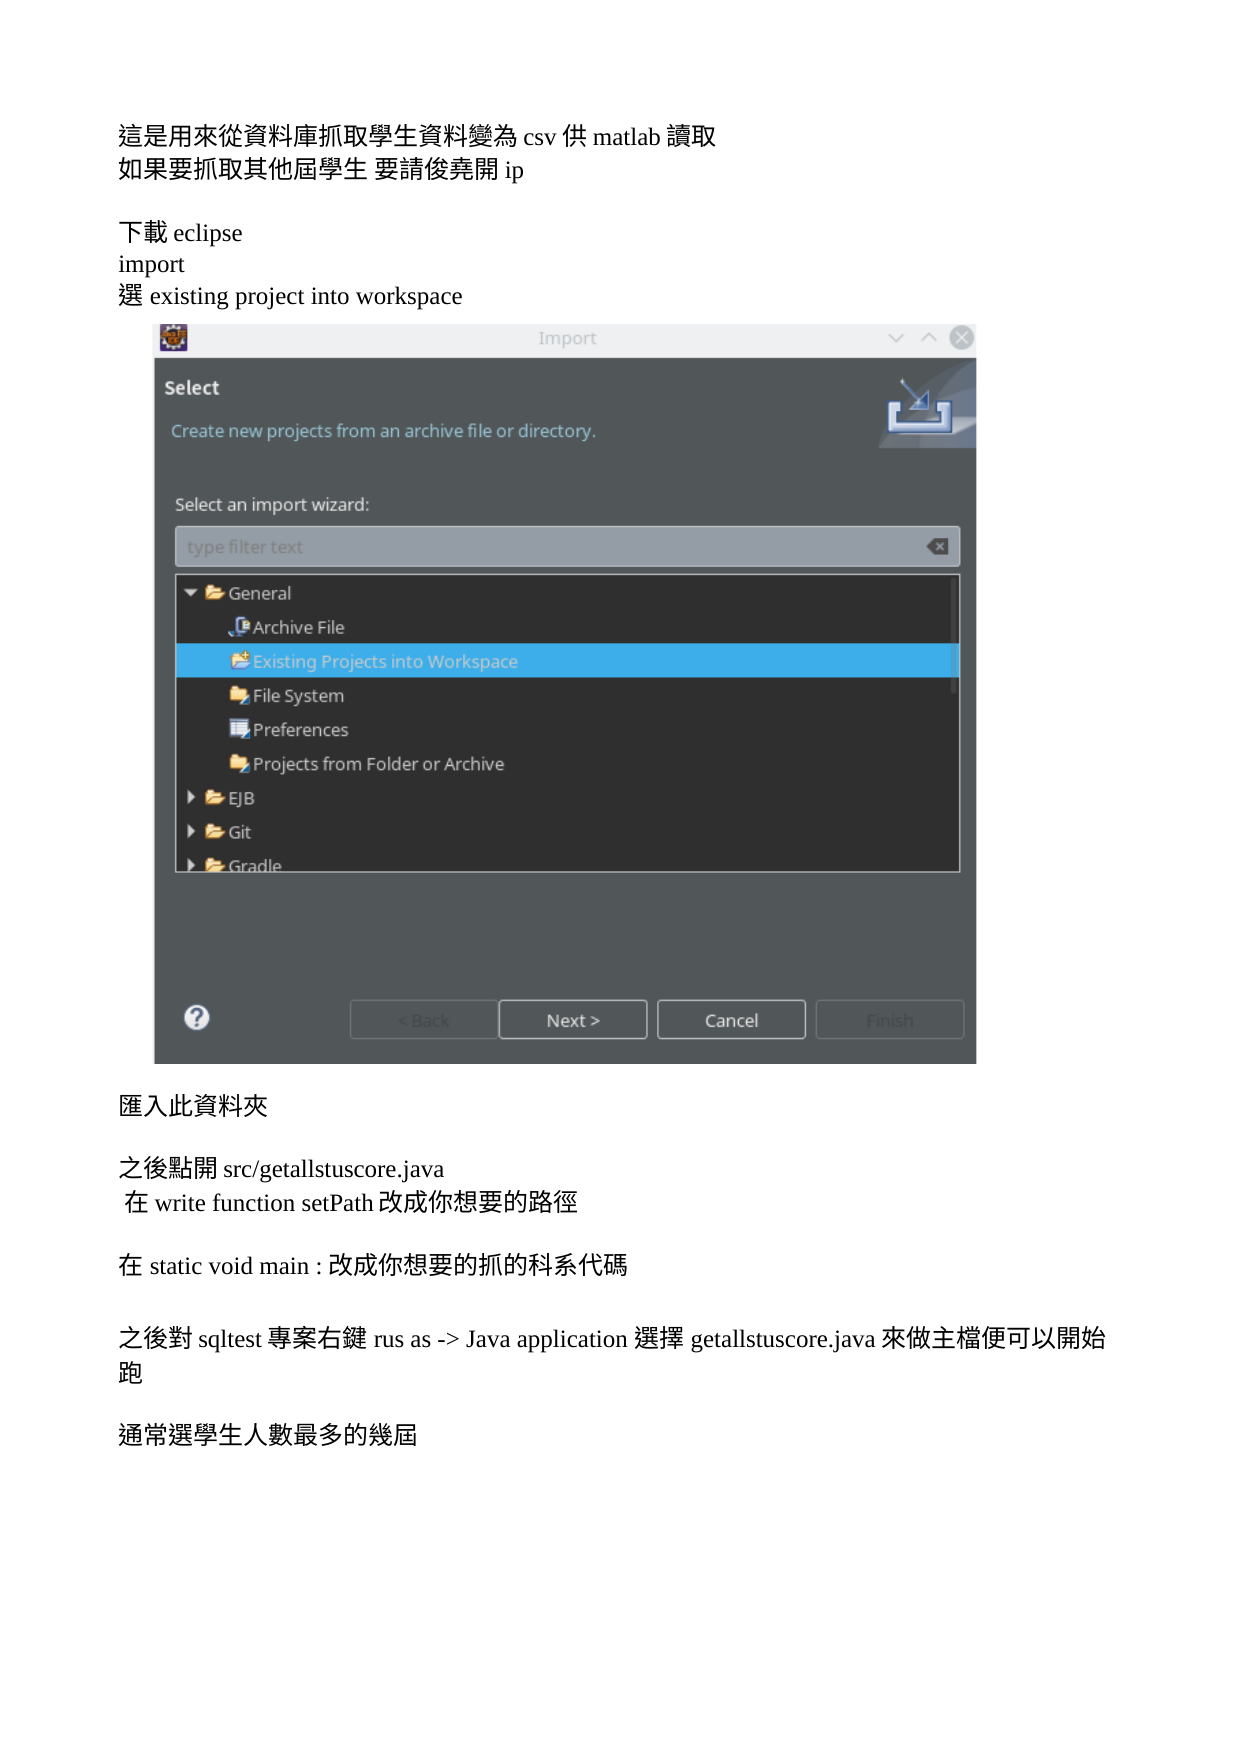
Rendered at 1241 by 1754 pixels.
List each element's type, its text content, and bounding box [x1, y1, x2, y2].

text 匯入此資料夾 [118, 1088, 1122, 1122]
text 在write function setPath改成你想要的路徑 [118, 1185, 1122, 1219]
text 下載eclipse [118, 215, 1122, 249]
text 這是用來從資料庫抓取學生資料變為csv 供matlab讀取 [118, 118, 1122, 152]
text 之後點開src/getallstuscore.java [118, 1151, 1122, 1185]
picture [152, 324, 977, 1064]
text 在 static void main : 改成你想要的抓的科系代碼 [118, 1248, 1122, 1282]
text 通常選學生人數最多的幾屆 [118, 1418, 1122, 1452]
text import [118, 249, 1122, 278]
text 之後對sqltest專案右鍵 rus as -> Java application 選擇 getallstuscore.java來做主檔便可以開始跑 [118, 1321, 1122, 1389]
text 選 existing project into workspace [118, 278, 1122, 312]
text 如果要抓取其他屆學生 要請俊堯開ip [118, 152, 1122, 186]
